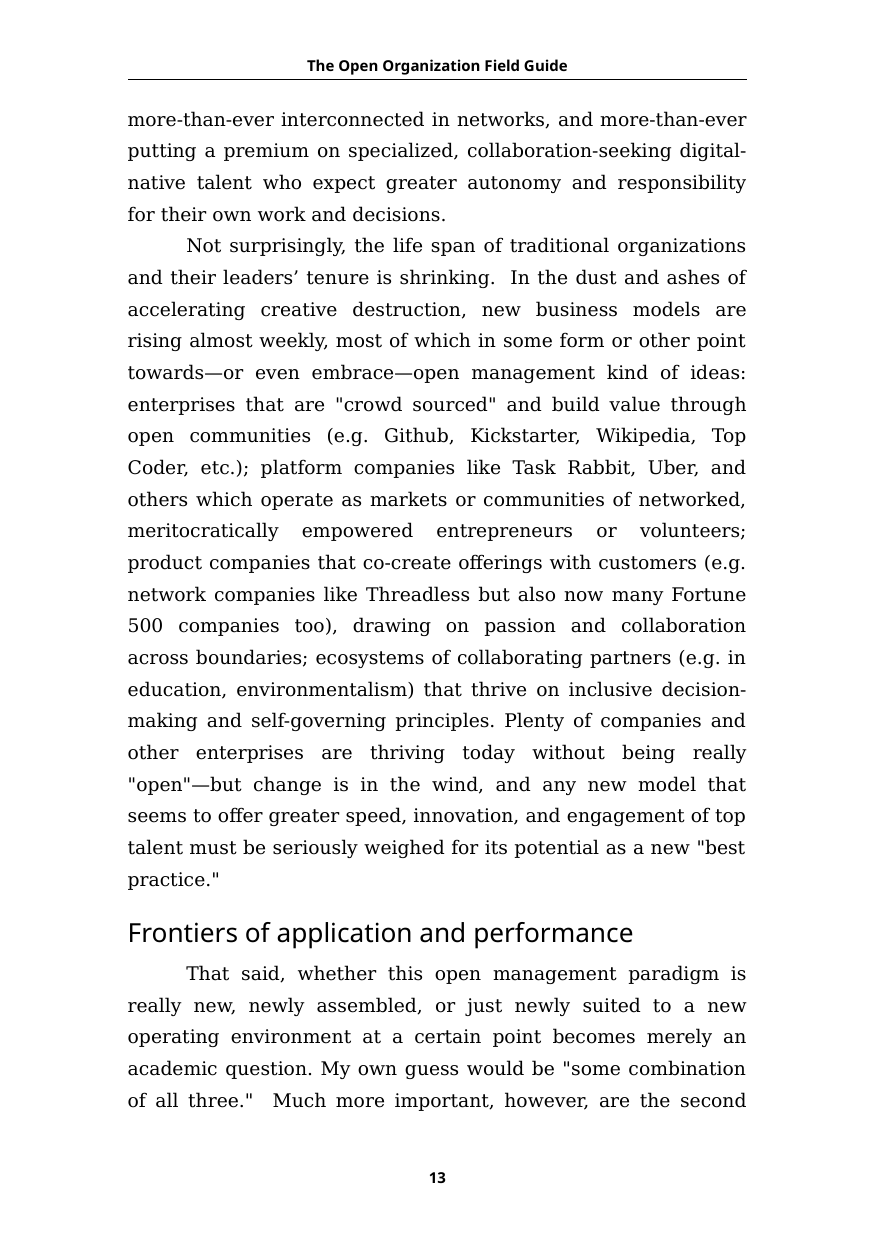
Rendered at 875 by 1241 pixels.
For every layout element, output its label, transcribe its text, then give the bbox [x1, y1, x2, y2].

text more-than-ever interconnected in networks, and more-than-ever putting a premium on specialized, collaboration-seeking digital-native talent who expect greater autonomy and responsibility for their own work and decisions. [127, 108, 747, 225]
text Not surprisingly, the life span of traditional organizations and their leaders’ tenure is shrinking. In the dust and ashes of accelerating creative destruction, new business models are rising almost weekly, most of which in some form or other point towards—or even embrace—open management kind of ideas: enterprises that are "crowd sourced" and build value through open communities (e.g. Github, Kickstarter, Wikipedia, Top Coder, etc.); platform companies like Task Rabbit, Uber, and others which operate as markets or communities of networked, meritocratically empowered entrepreneurs or volunteers; product companies that co-create offerings with customers (e.g. network companies like Threadless but also now many Fortune 500 companies too), drawing on passion and collaboration across boundaries; ecosystems of collaborating partners (e.g. in education, environmentalism) that thrive on inclusive decision-making and self-governing principles. Plenty of companies and other enterprises are thriving today without being really "open"—but change is in the wind, and any new model that seems to offer greater speed, innovation, and engagement of top talent must be seriously weighed for its potential as a new "best practice." [127, 235, 747, 890]
subtitle Frontiers of application and performance [127, 915, 747, 951]
text That said, whether this open management paradigm is really new, newly assembled, or just newly suited to a new operating environment at a certain point becomes merely an academic question. My own guess would be "some combination of all three." Much more important, however, are the second [127, 963, 747, 1112]
